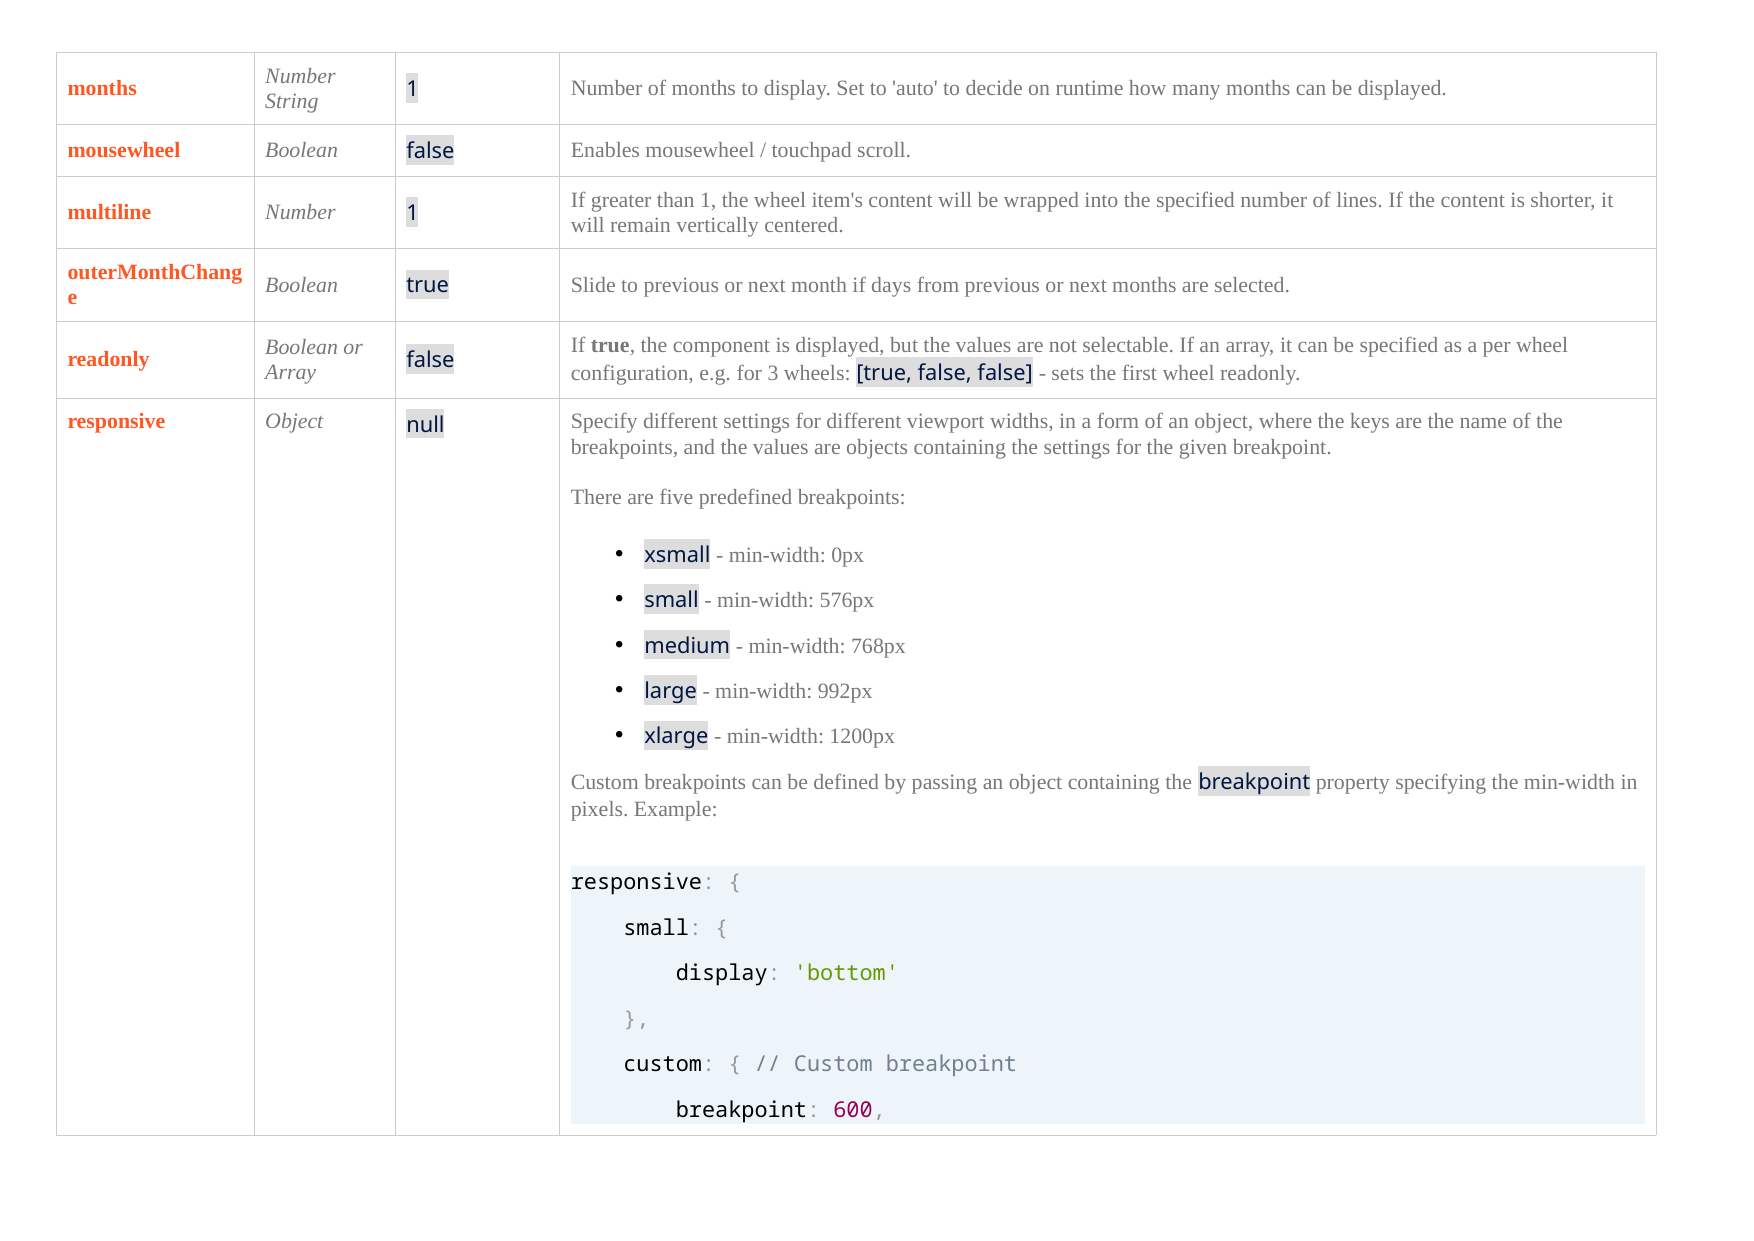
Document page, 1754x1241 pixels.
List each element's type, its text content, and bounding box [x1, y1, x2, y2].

table_cell false [396, 125, 559, 176]
table_cell readonly [57, 322, 254, 397]
table_cell 1 [396, 177, 559, 248]
table_cell Number of months to display. Set to 'auto' to decide on runtime how many months can be displayed. [560, 53, 1656, 124]
table_cell multiline [57, 177, 254, 248]
table_cell Enables mousewheel / touchpad scroll. [560, 125, 1656, 176]
table_cell responsive [57, 399, 254, 1135]
table_cell Boolean [255, 249, 395, 321]
table_cell null [396, 399, 559, 1135]
table_cell Object [255, 399, 395, 1135]
table_cell Number [255, 177, 395, 248]
table_cell If true, the component is displayed, but the values are not selectable. If an array, it can be specified as a per wheel configuration, e.g. for 3 wheels: [true, false, false] - sets the first wheel readonly. [560, 322, 1656, 397]
table_cell 1 [396, 53, 559, 124]
table_cell Number String [255, 53, 395, 124]
table_cell false [396, 322, 559, 397]
table_cell true [396, 249, 559, 321]
table_cell Boolean [255, 125, 395, 176]
table_cell If greater than 1, the wheel item's content will be wrapped into the specified number of lines. If the content is shorter, it will remain vertically centered. [560, 177, 1656, 248]
table_cell Slide to previous or next month if days from previous or next months are selected. [560, 249, 1656, 321]
table_cell Boolean or Array [255, 322, 395, 397]
table_cell Specify different settings for different viewport widths, in a form of an object, where the keys are the name of the breakpoints, and the values are objects containing the settings for the given breakpoint. There are five predefined breakpoints: xsmall - min-width: 0px small - min-width: 576px medium - min-width: 768px large - min-width: 992px xlarge - min-width: 1200px Custom breakpoints can be defined by passing an object containing the breakpoint property specifying the min-width in pixels. Example: responsive: { small: { display: 'bottom' }, custom: { // Custom breakpoint breakpoint: 600, [560, 399, 1656, 1135]
table_cell outerMonthChange [57, 249, 254, 321]
table_cell months [57, 53, 254, 124]
table_cell mousewheel [57, 125, 254, 176]
